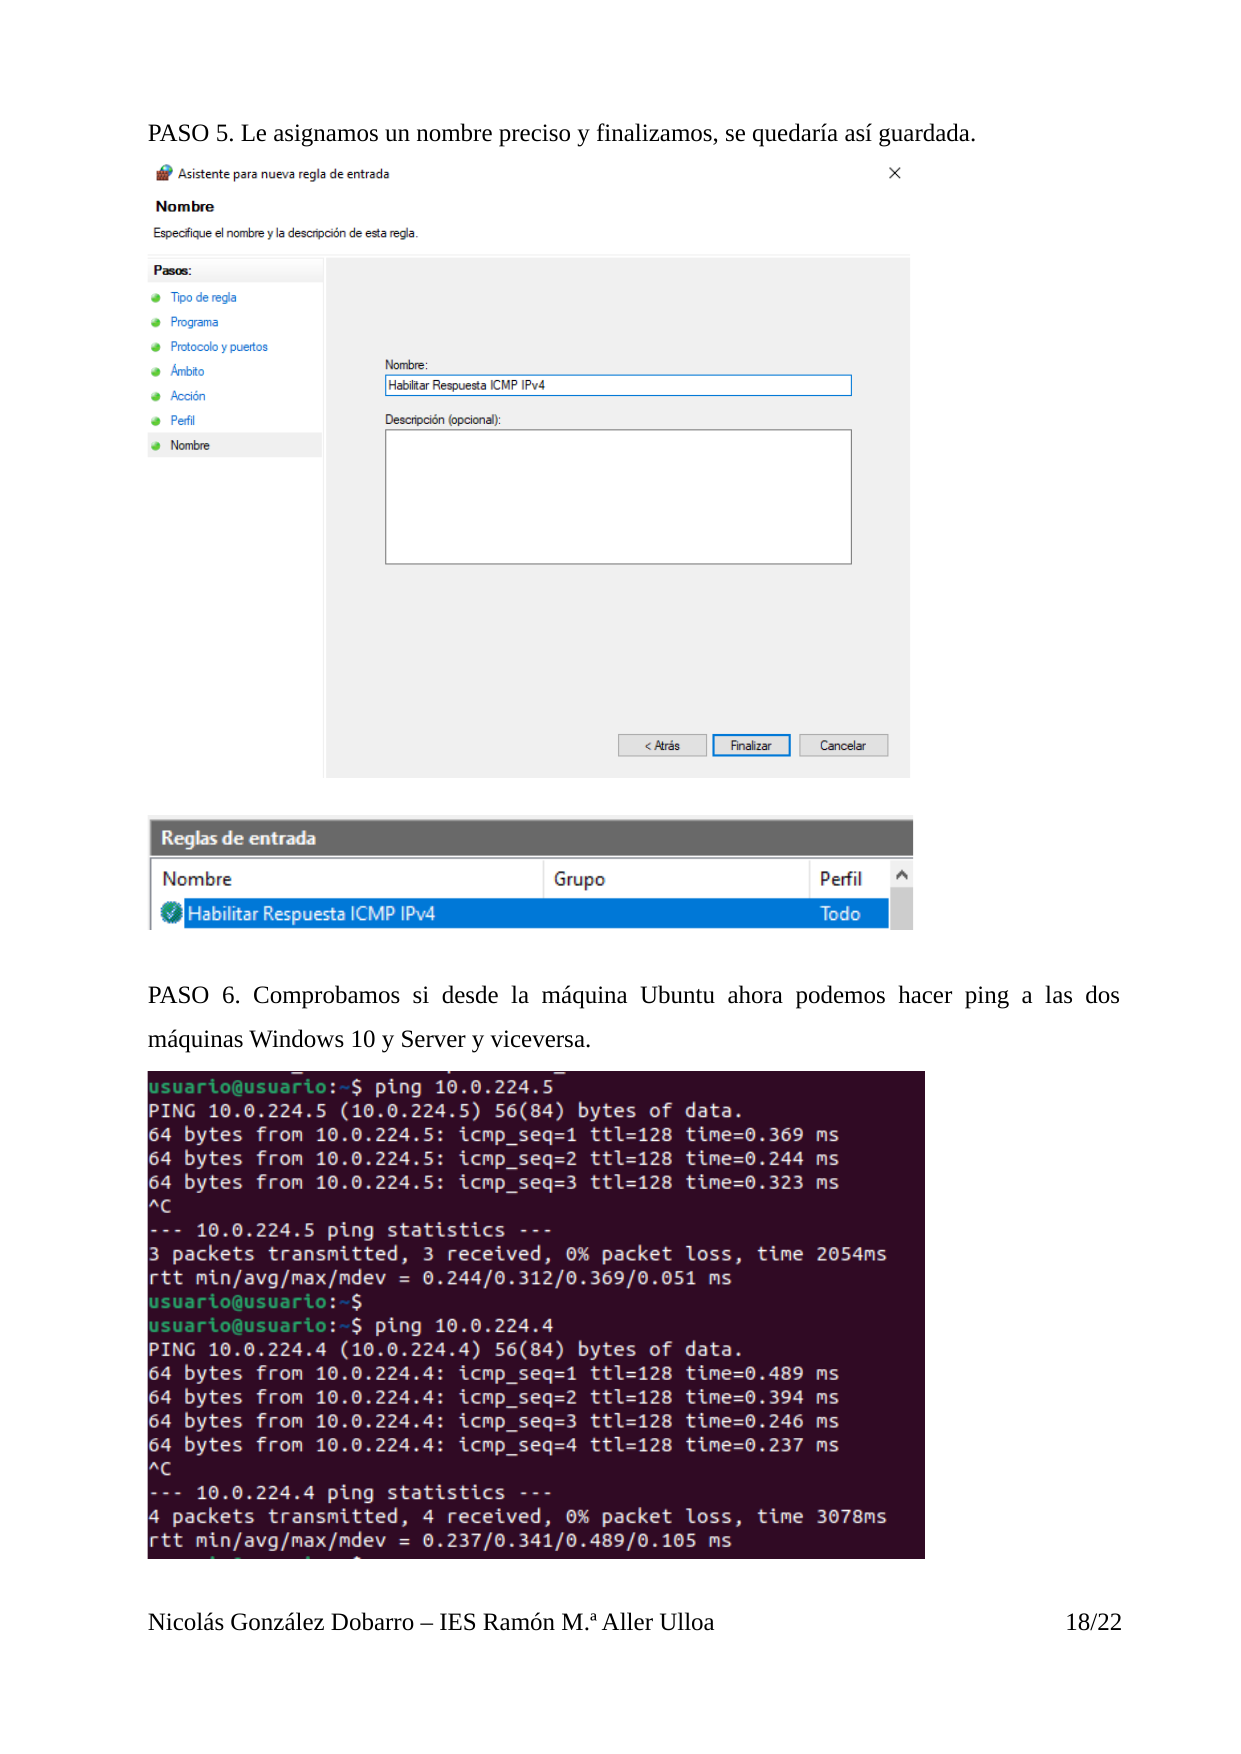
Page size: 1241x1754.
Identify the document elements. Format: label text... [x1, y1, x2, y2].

text PASO 6. Comprobamos si desde la máquina Ubuntu ahora podemos hacer ping a las dos máquinas Windows 10 y Server y viceversa. [148, 981, 1122, 1052]
picture [147, 159, 911, 778]
picture [147, 1071, 925, 1559]
picture [147, 815, 914, 930]
text PASO 5. Le asignamos un nombre preciso y finalizamos, se quedaría así guardada. [148, 118, 1122, 147]
